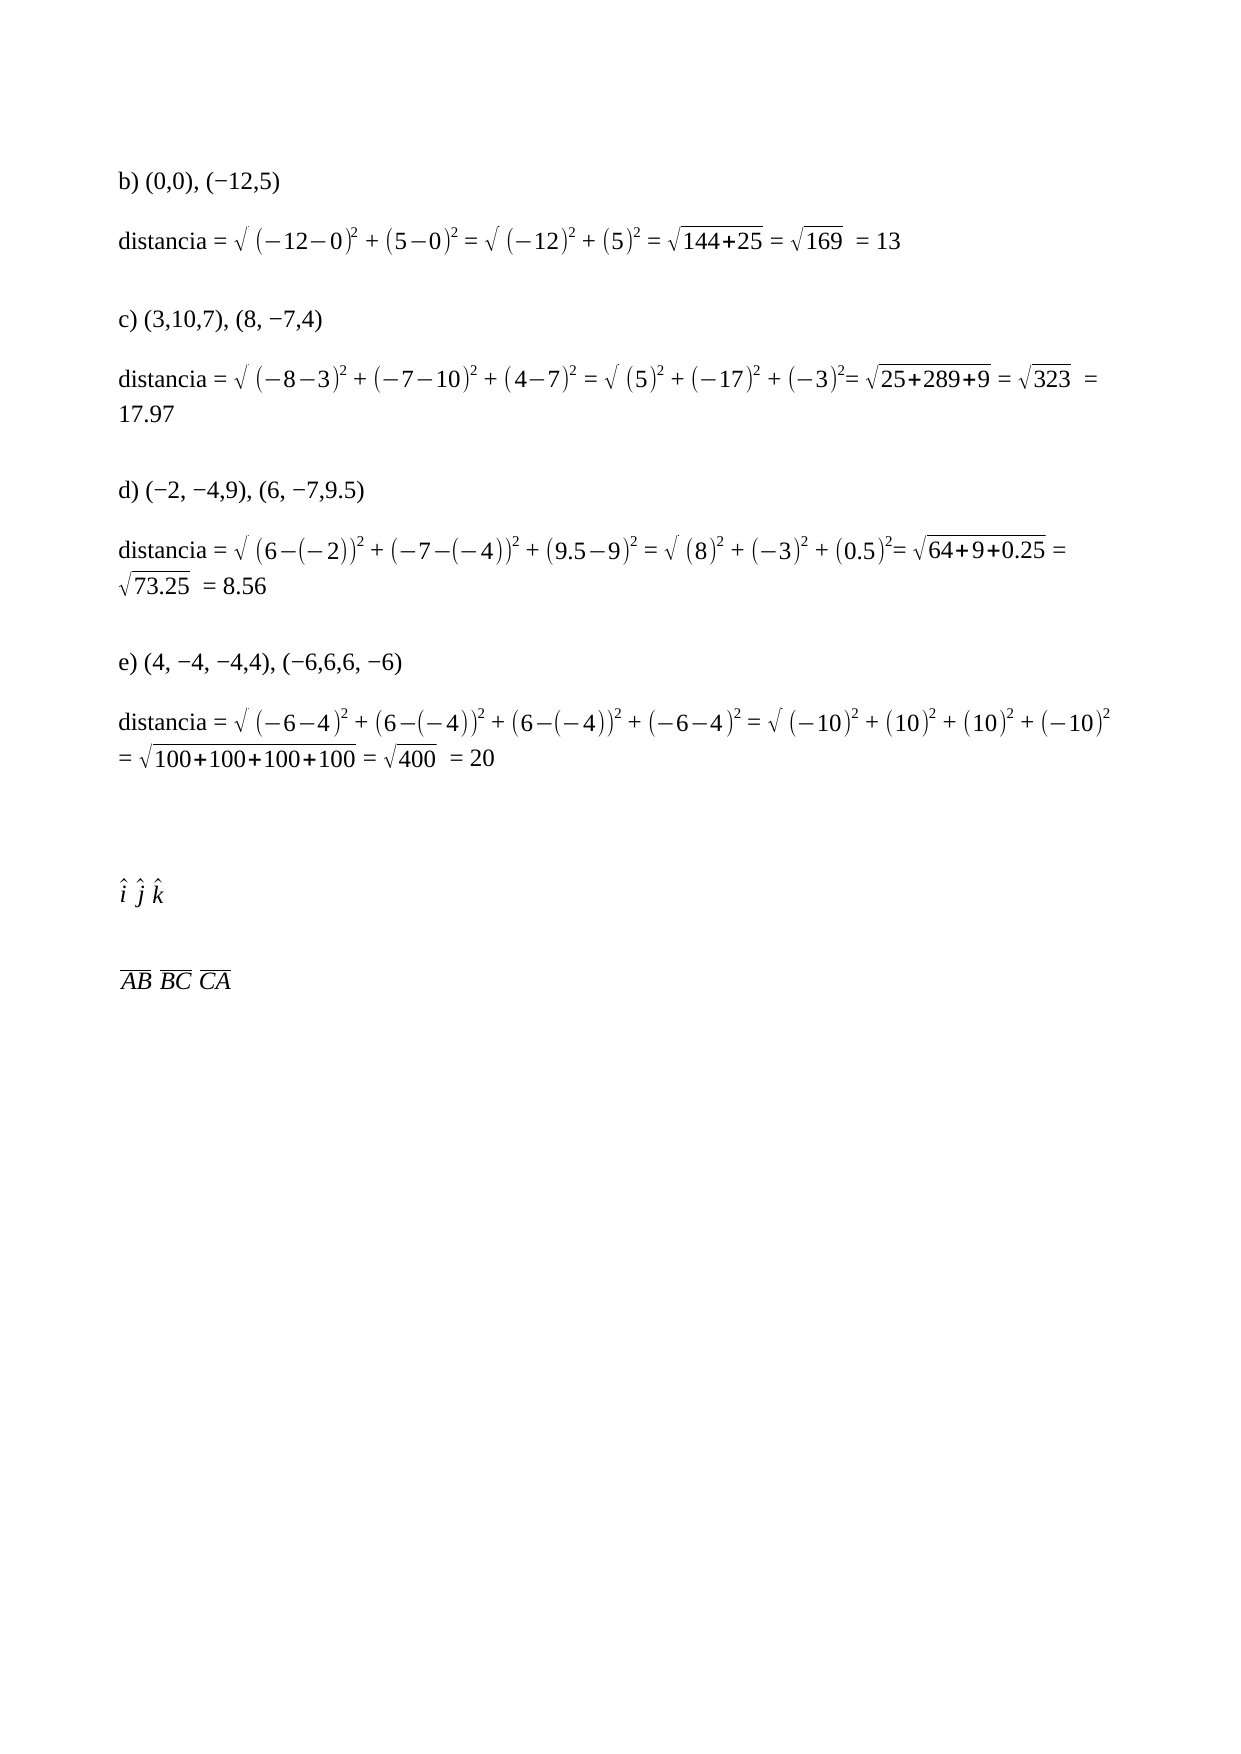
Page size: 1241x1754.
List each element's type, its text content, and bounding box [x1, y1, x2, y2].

text distancia = + = + = = = 13 [118, 223, 1122, 256]
text d) (−2, −4,9), (6, −7,9.5) [118, 475, 1122, 504]
text distancia = + + = + + = = = 8.56 [118, 532, 1122, 600]
text e) (4, −4, −4,4), (−6,6,6, −6) [118, 647, 1122, 676]
text distancia = + + = + + = = = 17.97 [118, 361, 1122, 427]
text b) (0,0), (−12,5) [118, 166, 1122, 194]
text c) (3,10,7), (8, −7,4) [118, 304, 1122, 333]
text distancia = + + + = + + + = = = 20 [118, 705, 1122, 772]
